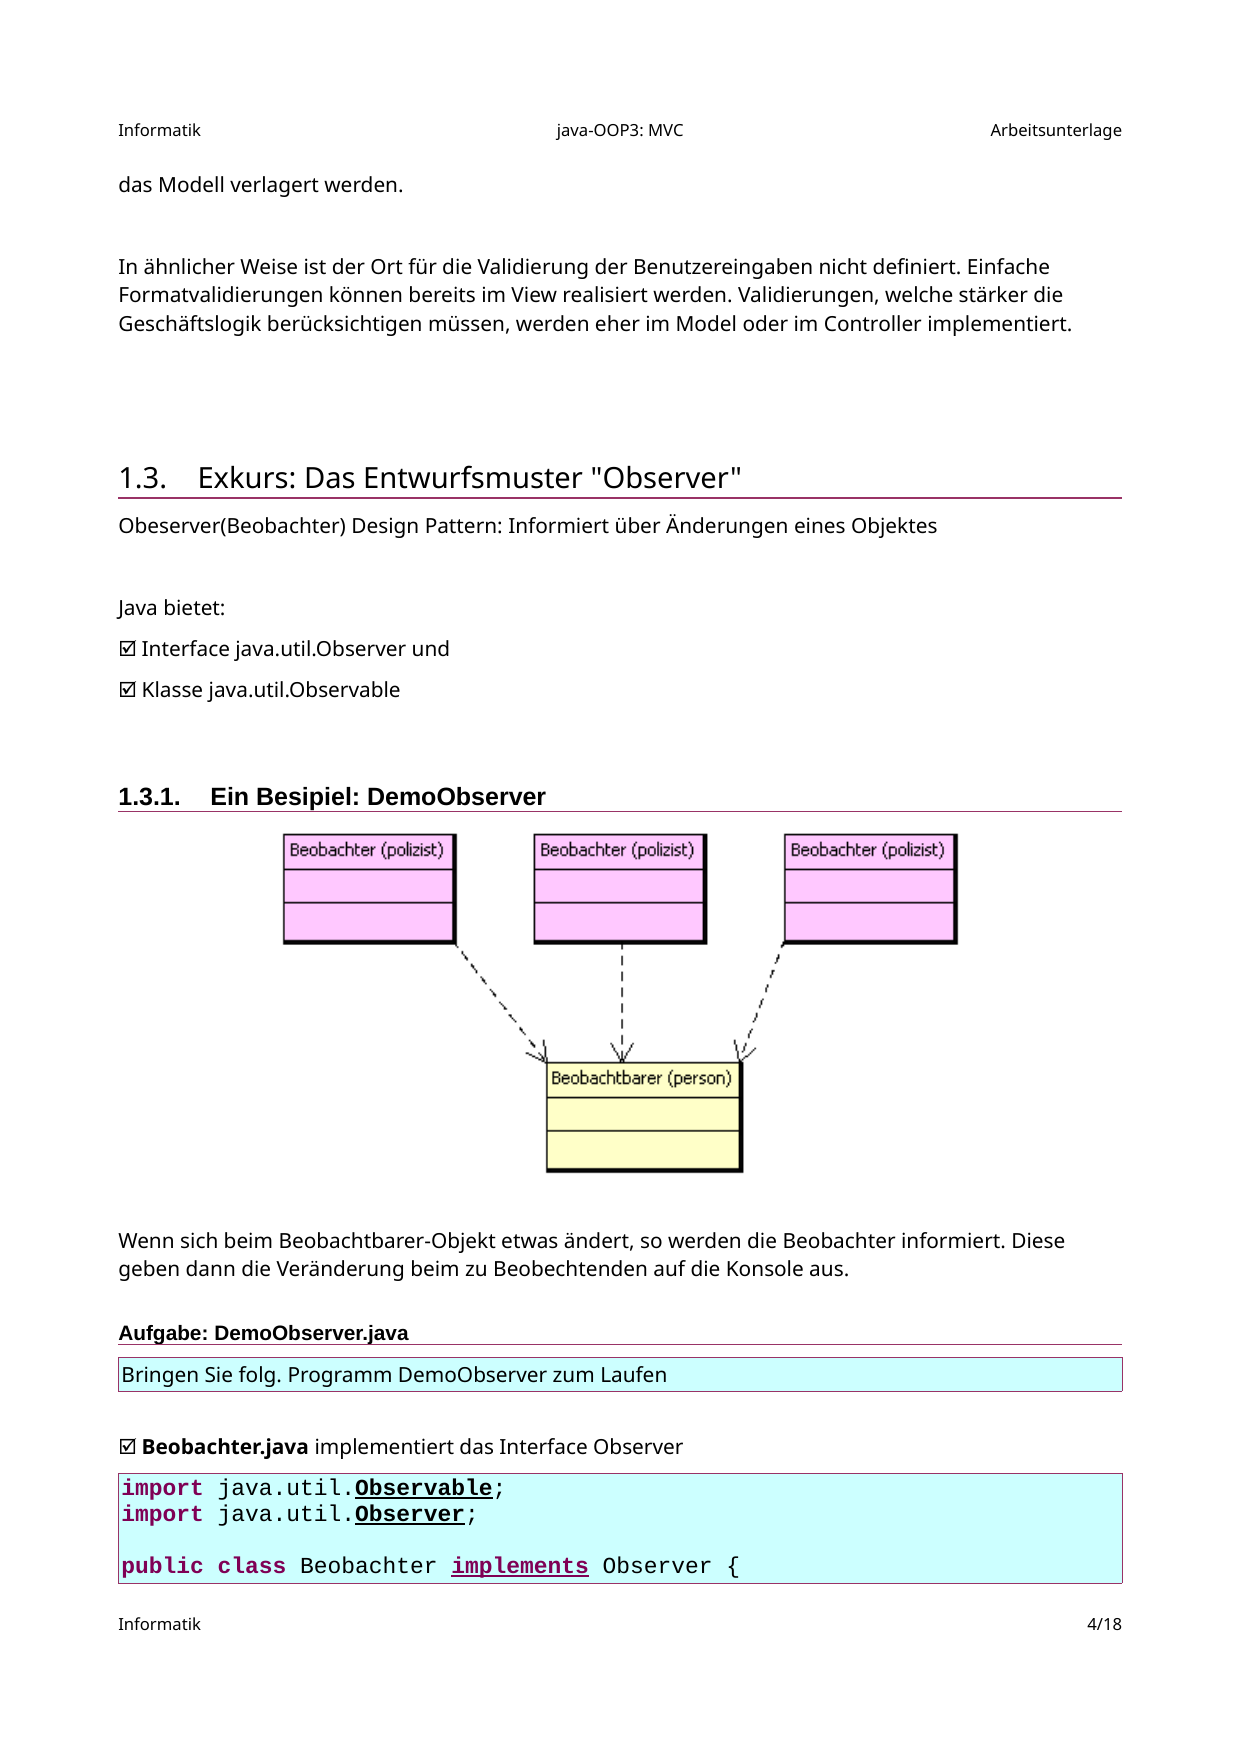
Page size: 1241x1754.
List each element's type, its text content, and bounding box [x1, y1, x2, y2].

text Bringen Sie folg. Programm DemoObserver zum Laufen [119, 1358, 1122, 1391]
text Obeserver(Beobachter) Design Pattern: Informiert über Änderungen eines Objektes [118, 511, 1122, 539]
text Wenn sich beim Beobachtbarer-Objekt etwas ändert, so werden die Beobachter informiert. Diese geben dann die Veränderung beim zu Beobechtenden auf die Konsole aus. [118, 1226, 1122, 1283]
subtitle Ein Besipiel: DemoObserver [118, 782, 1122, 811]
text das Modell verlagert werden. [118, 170, 1122, 199]
list Klasse java.util.Observable [118, 675, 1122, 703]
text Aufgabe: DemoObserver.java [118, 1320, 1122, 1344]
text Java bietet: [118, 593, 1122, 621]
list Interface java.util.Observer und [118, 634, 1122, 662]
text import java.util.Observable; [119, 1474, 1122, 1499]
text public class Beobachter implements Observer { [119, 1551, 1122, 1583]
text In ähnlicher Weise ist der Ort für die Validierung der Benutzereingaben nicht definiert. Einfache Formatvalidierungen können bereits im View realisiert werden. Validierungen, welche stärker die Geschäftslogik berücksichtigen müssen, werden eher im Model oder im Controller implementiert. [118, 252, 1122, 337]
subtitle Exkurs: Das Entwurfsmuster "Observer" [118, 457, 1122, 497]
list Beobachter.java implementiert das Interface Observer [118, 1432, 1122, 1461]
text import java.util.Observer; [119, 1499, 1122, 1525]
